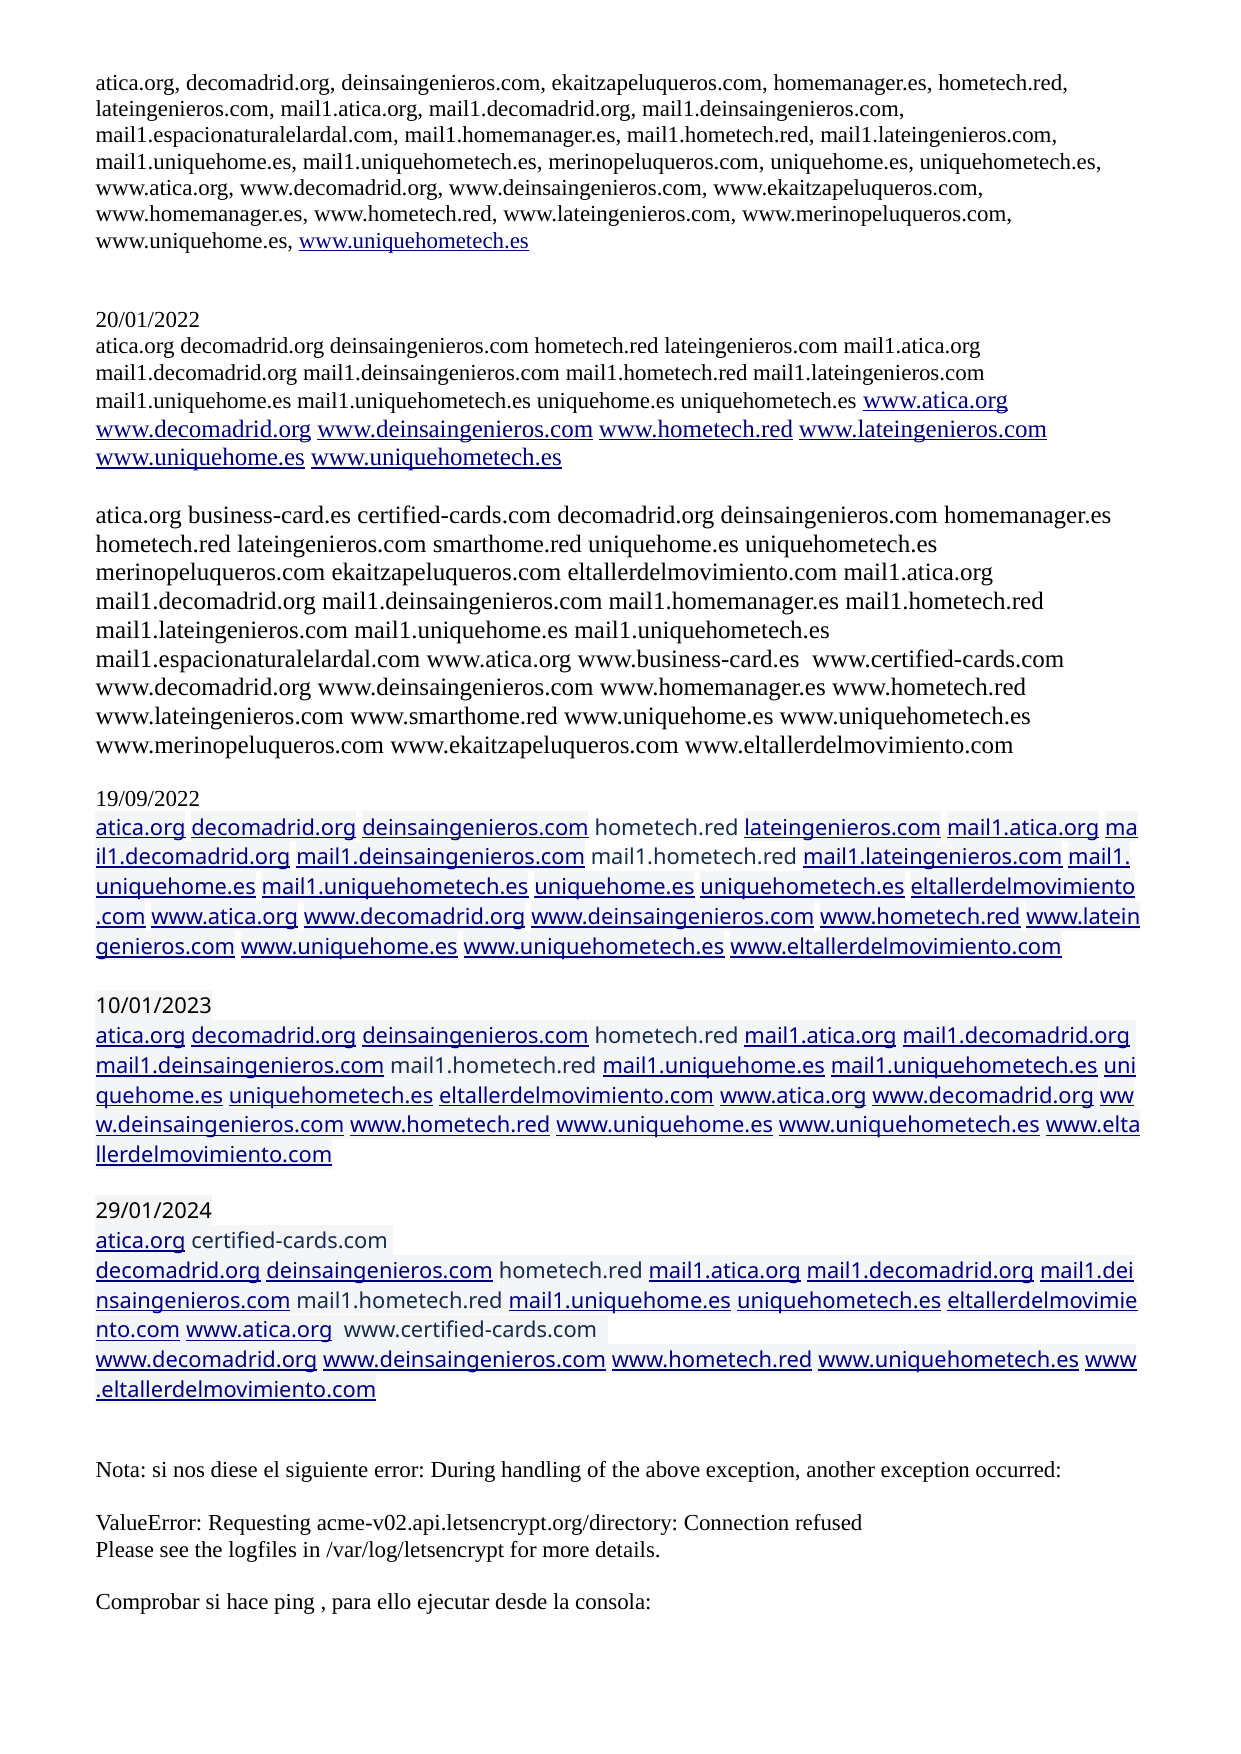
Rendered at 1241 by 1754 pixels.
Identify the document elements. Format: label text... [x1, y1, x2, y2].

text atica.org, decomadrid.org, deinsaingenieros.com, ekaitzapeluqueros.com, homemanager.es, hometech.red, lateingenieros.com, mail1.atica.org, mail1.decomadrid.org, mail1.deinsaingenieros.com, mail1.espacionaturalelardal.com, mail1.homemanager.es, mail1.hometech.red, mail1.lateingenieros.com, mail1.uniquehome.es, mail1.uniquehometech.es, merinopeluqueros.com, uniquehome.es, uniquehometech.es, www.atica.org, www.decomadrid.org, www.deinsaingenieros.com, www.ekaitzapeluqueros.com, www.homemanager.es, www.hometech.red, www.lateingenieros.com, www.merinopeluqueros.com, www.uniquehome.es, www.uniquehometech.es [95, 69, 1141, 253]
text Please see the logfiles in /var/log/letsencrypt for more details. [95, 1536, 1141, 1562]
text ValueError: Requesting acme-v02.api.letsencrypt.org/directory: Connection refused [95, 1509, 1141, 1536]
text atica.org decomadrid.org deinsaingenieros.com hometech.red lateingenieros.com mail1.atica.org mail1.decomadrid.org mail1.deinsaingenieros.com mail1.hometech.red mail1.lateingenieros.com mail1.uniquehome.es mail1.uniquehometech.es uniquehome.es uniquehometech.es eltallerdelmovimiento.com www.atica.org www.decomadrid.org www.deinsaingenieros.com www.hometech.red www.lateingenieros.com www.uniquehome.es www.uniquehometech.es www.eltallerdelmovimiento.com [95, 811, 1141, 960]
text Comprobar si hace ping , para ello ejecutar desde la consola: [95, 1588, 1141, 1615]
text atica.org decomadrid.org deinsaingenieros.com hometech.red mail1.atica.org mail1.decomadrid.org mail1.deinsaingenieros.com mail1.hometech.red mail1.uniquehome.es mail1.uniquehometech.es uniquehome.es uniquehometech.es eltallerdelmovimiento.com www.atica.org www.decomadrid.org www.deinsaingenieros.com www.hometech.red www.uniquehome.es www.uniquehometech.es www.eltallerdelmovimiento.com [95, 1020, 1141, 1169]
text 10/01/2023 [95, 990, 1141, 1020]
text atica.org certified-cards.com decomadrid.org deinsaingenieros.com hometech.red mail1.atica.org mail1.decomadrid.org mail1.deinsaingenieros.com mail1.hometech.red mail1.uniquehome.es uniquehometech.es eltallerdelmovimiento.com www.atica.org www.certified-cards.com www.decomadrid.org www.deinsaingenieros.com www.hometech.red www.uniquehometech.es www.eltallerdelmovimiento.com [95, 1225, 1141, 1404]
text atica.org decomadrid.org deinsaingenieros.com hometech.red lateingenieros.com mail1.atica.org mail1.decomadrid.org mail1.deinsaingenieros.com mail1.hometech.red mail1.lateingenieros.com mail1.uniquehome.es mail1.uniquehometech.es uniquehome.es uniquehometech.es www.atica.org www.decomadrid.org www.deinsaingenieros.com www.hometech.red www.lateingenieros.com www.uniquehome.es www.uniquehometech.es [95, 332, 1141, 471]
text 19/09/2022 [95, 785, 1141, 811]
text Nota: si nos diese el siguiente error: During handling of the above exception, another exception occurred: [95, 1457, 1141, 1483]
text 20/01/2022 [95, 306, 1141, 332]
text atica.org business-card.es certified-cards.com decomadrid.org deinsaingenieros.com homemanager.es hometech.red lateingenieros.com smarthome.red uniquehome.es uniquehometech.es merinopeluqueros.com ekaitzapeluqueros.com eltallerdelmovimiento.com mail1.atica.org mail1.decomadrid.org mail1.deinsaingenieros.com mail1.homemanager.es mail1.hometech.red mail1.lateingenieros.com mail1.uniquehome.es mail1.uniquehometech.es mail1.espacionaturalelardal.com www.atica.org www.business-card.es www.certified-cards.com www.decomadrid.org www.deinsaingenieros.com www.homemanager.es www.hometech.red www.lateingenieros.com www.smarthome.red www.uniquehome.es www.uniquehometech.es www.merinopeluqueros.com www.ekaitzapeluqueros.com www.eltallerdelmovimiento.com [95, 500, 1141, 759]
text 29/01/2024 [95, 1195, 1141, 1225]
